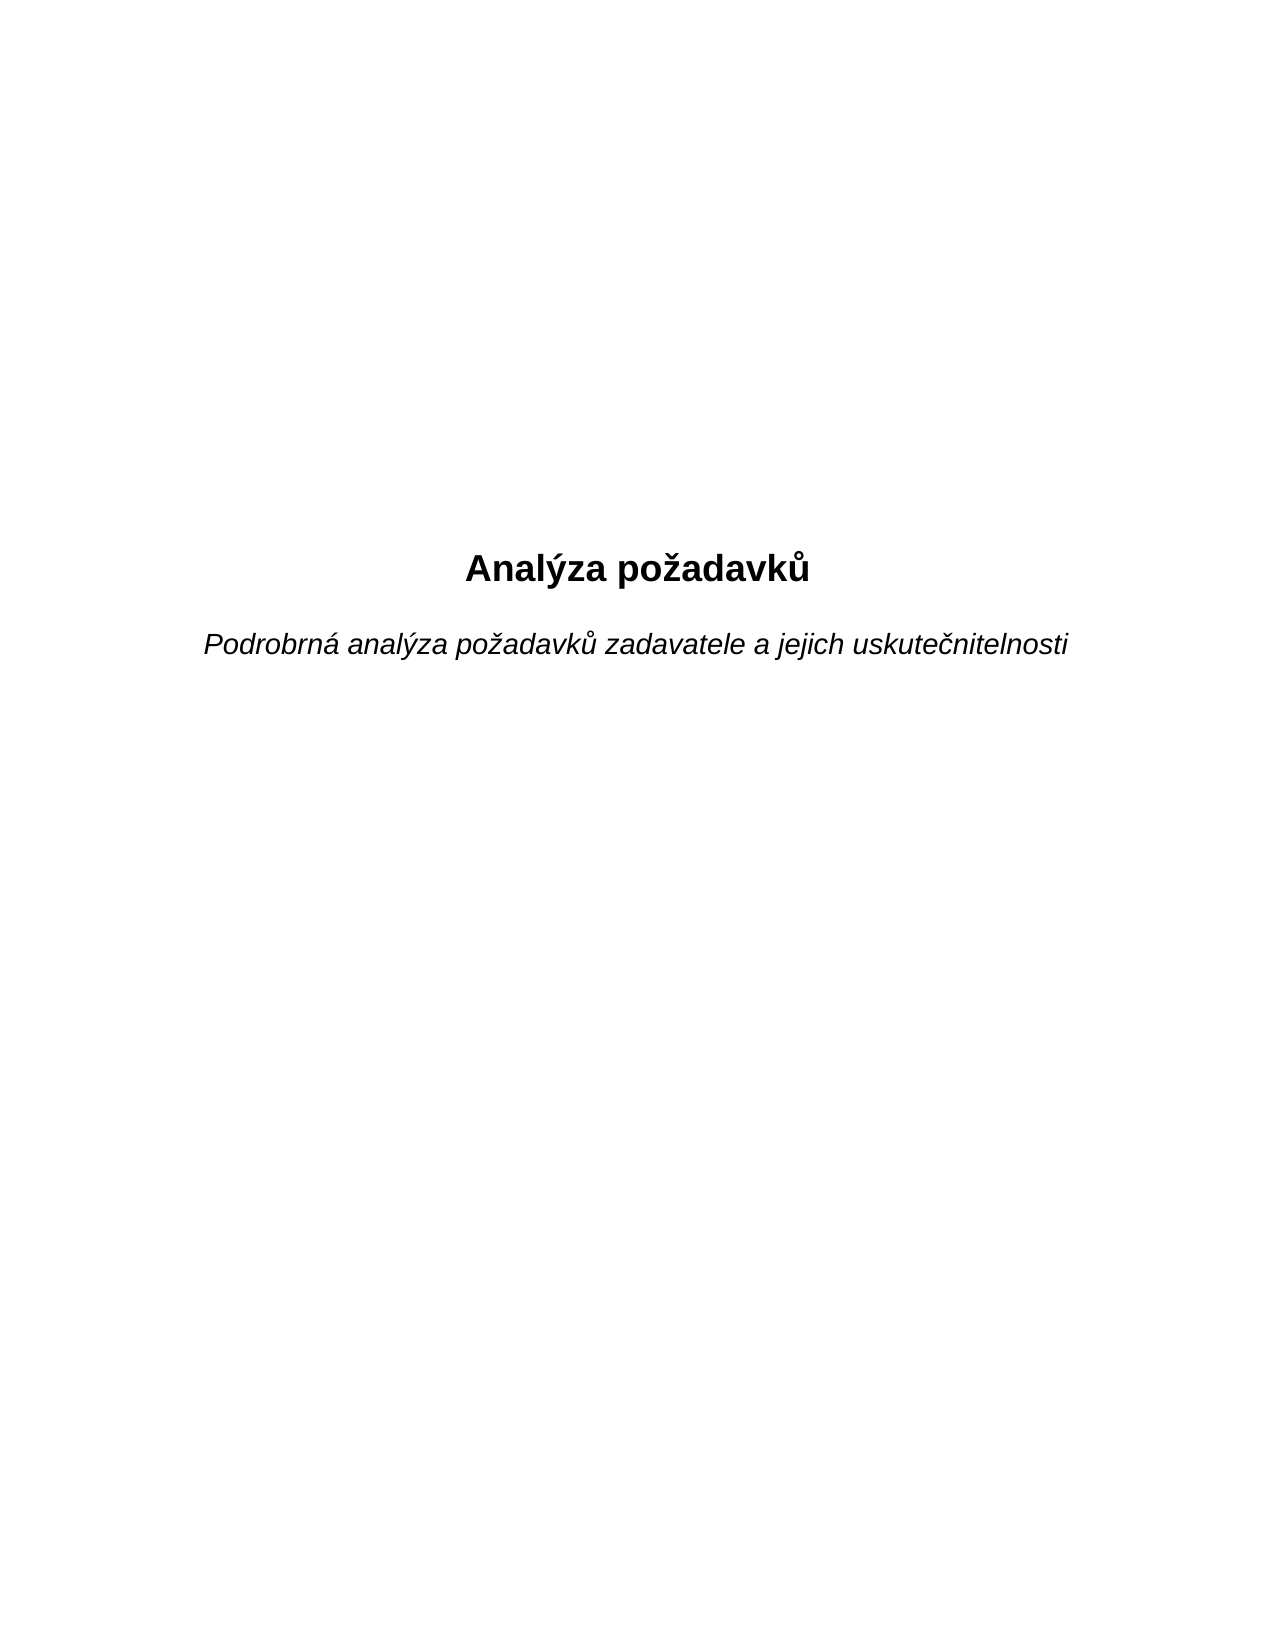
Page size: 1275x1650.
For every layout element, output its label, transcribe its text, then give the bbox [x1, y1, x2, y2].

title Analýza požadavků [118, 546, 1157, 589]
subtitle Podrobrná analýza požadavků zadavatele a jejich uskutečnitelnosti [118, 627, 1157, 660]
